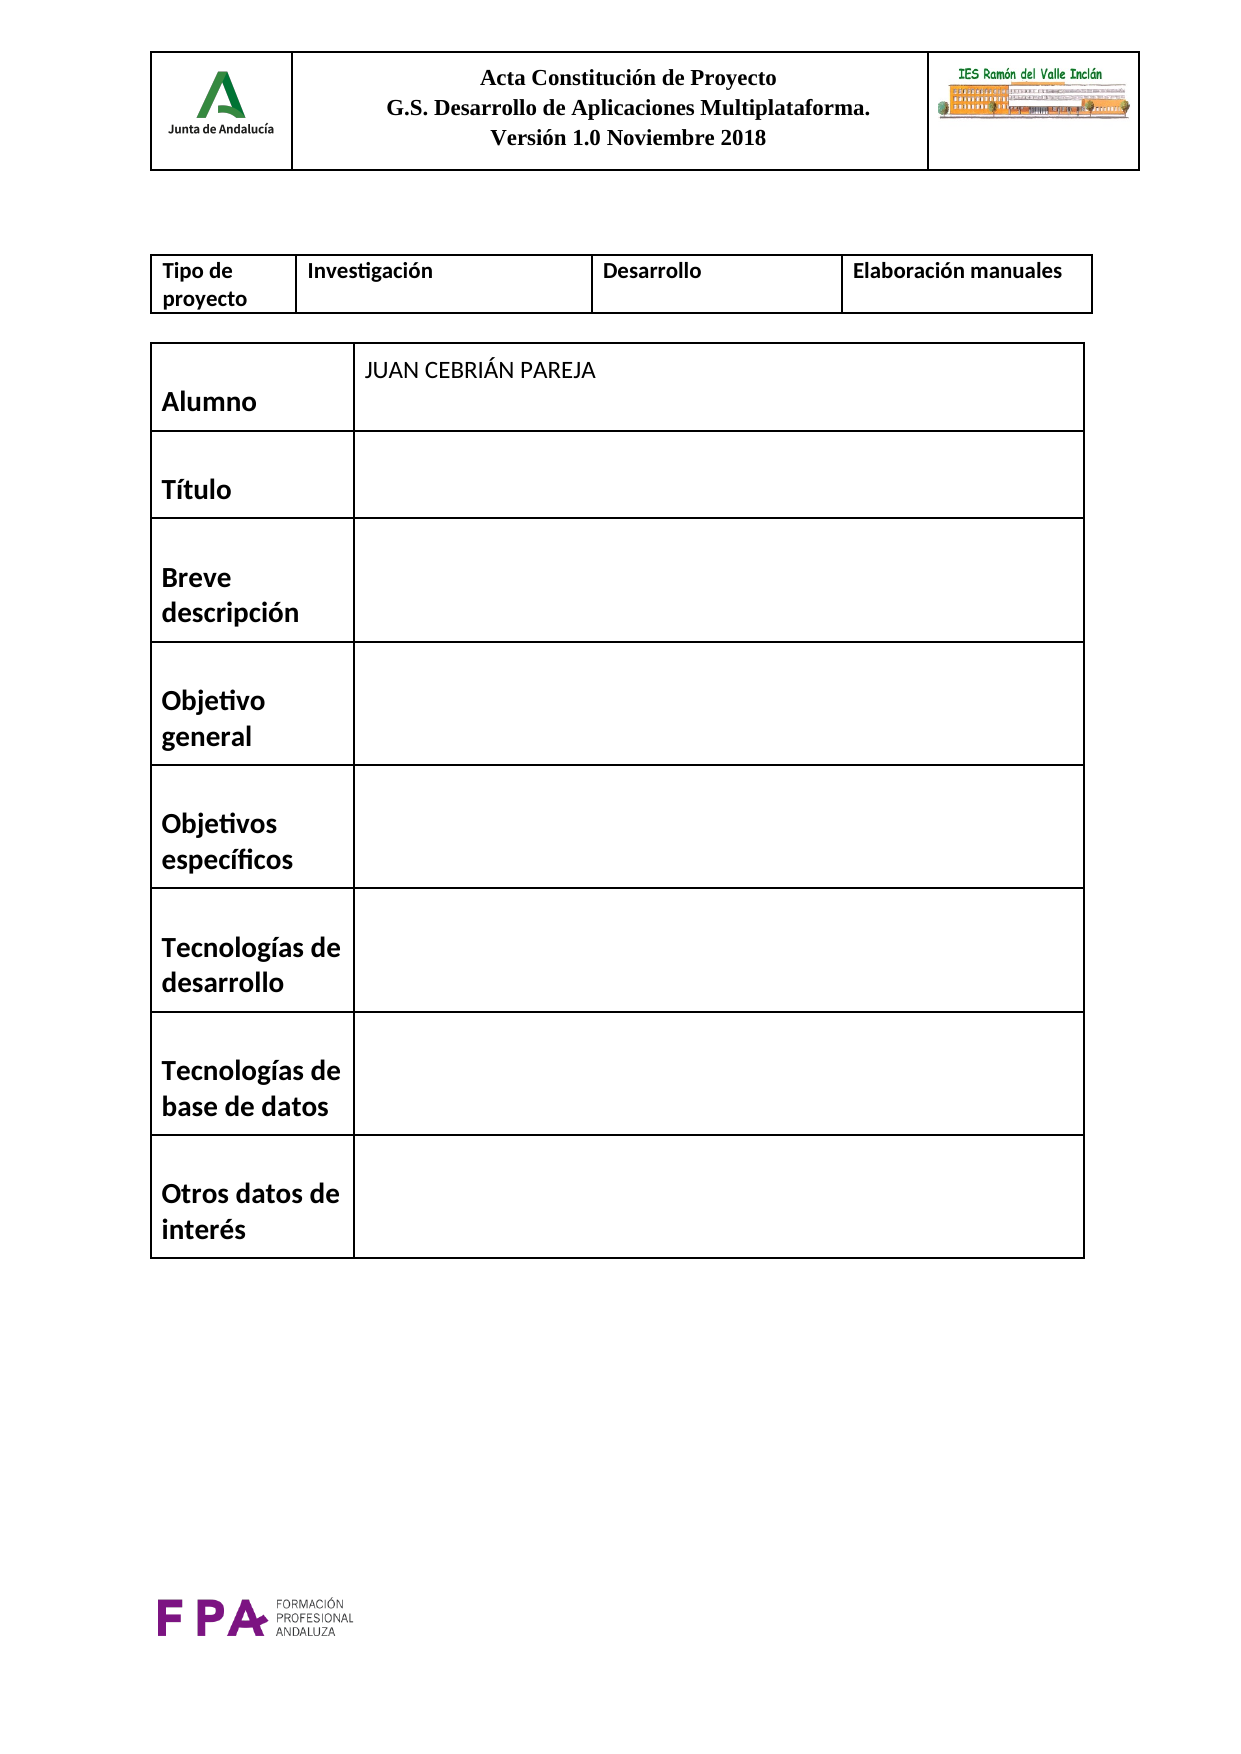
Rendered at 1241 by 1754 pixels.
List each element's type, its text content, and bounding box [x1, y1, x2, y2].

table_cell [355, 432, 1083, 517]
table_cell Tecnologías de desarrollo [152, 889, 353, 1011]
picture [938, 63, 1132, 129]
table_cell Objetivos específicos [152, 766, 353, 887]
table_header Tipo de proyecto [152, 256, 295, 312]
table_cell Objetivo general [152, 643, 353, 764]
picture [161, 63, 281, 141]
table_cell Título [152, 432, 353, 517]
table_cell [355, 766, 1083, 887]
table_header Investigación [297, 256, 591, 312]
table_header Desarrollo [593, 256, 841, 312]
table_cell [355, 519, 1083, 641]
table_cell Tecnologías de base de datos [152, 1013, 353, 1134]
table_header Alumno [152, 344, 353, 429]
table_cell [355, 643, 1083, 764]
table_cell [355, 1136, 1083, 1257]
table_header JUAN CEBRIÁN PAREJA [355, 344, 1083, 429]
picture [150, 1579, 354, 1654]
table_cell Otros datos de interés [152, 1136, 353, 1257]
table_cell [355, 1013, 1083, 1134]
table_cell Breve descripción [152, 519, 353, 641]
table_header Elaboración manuales [843, 256, 1091, 312]
table_cell [355, 889, 1083, 1011]
